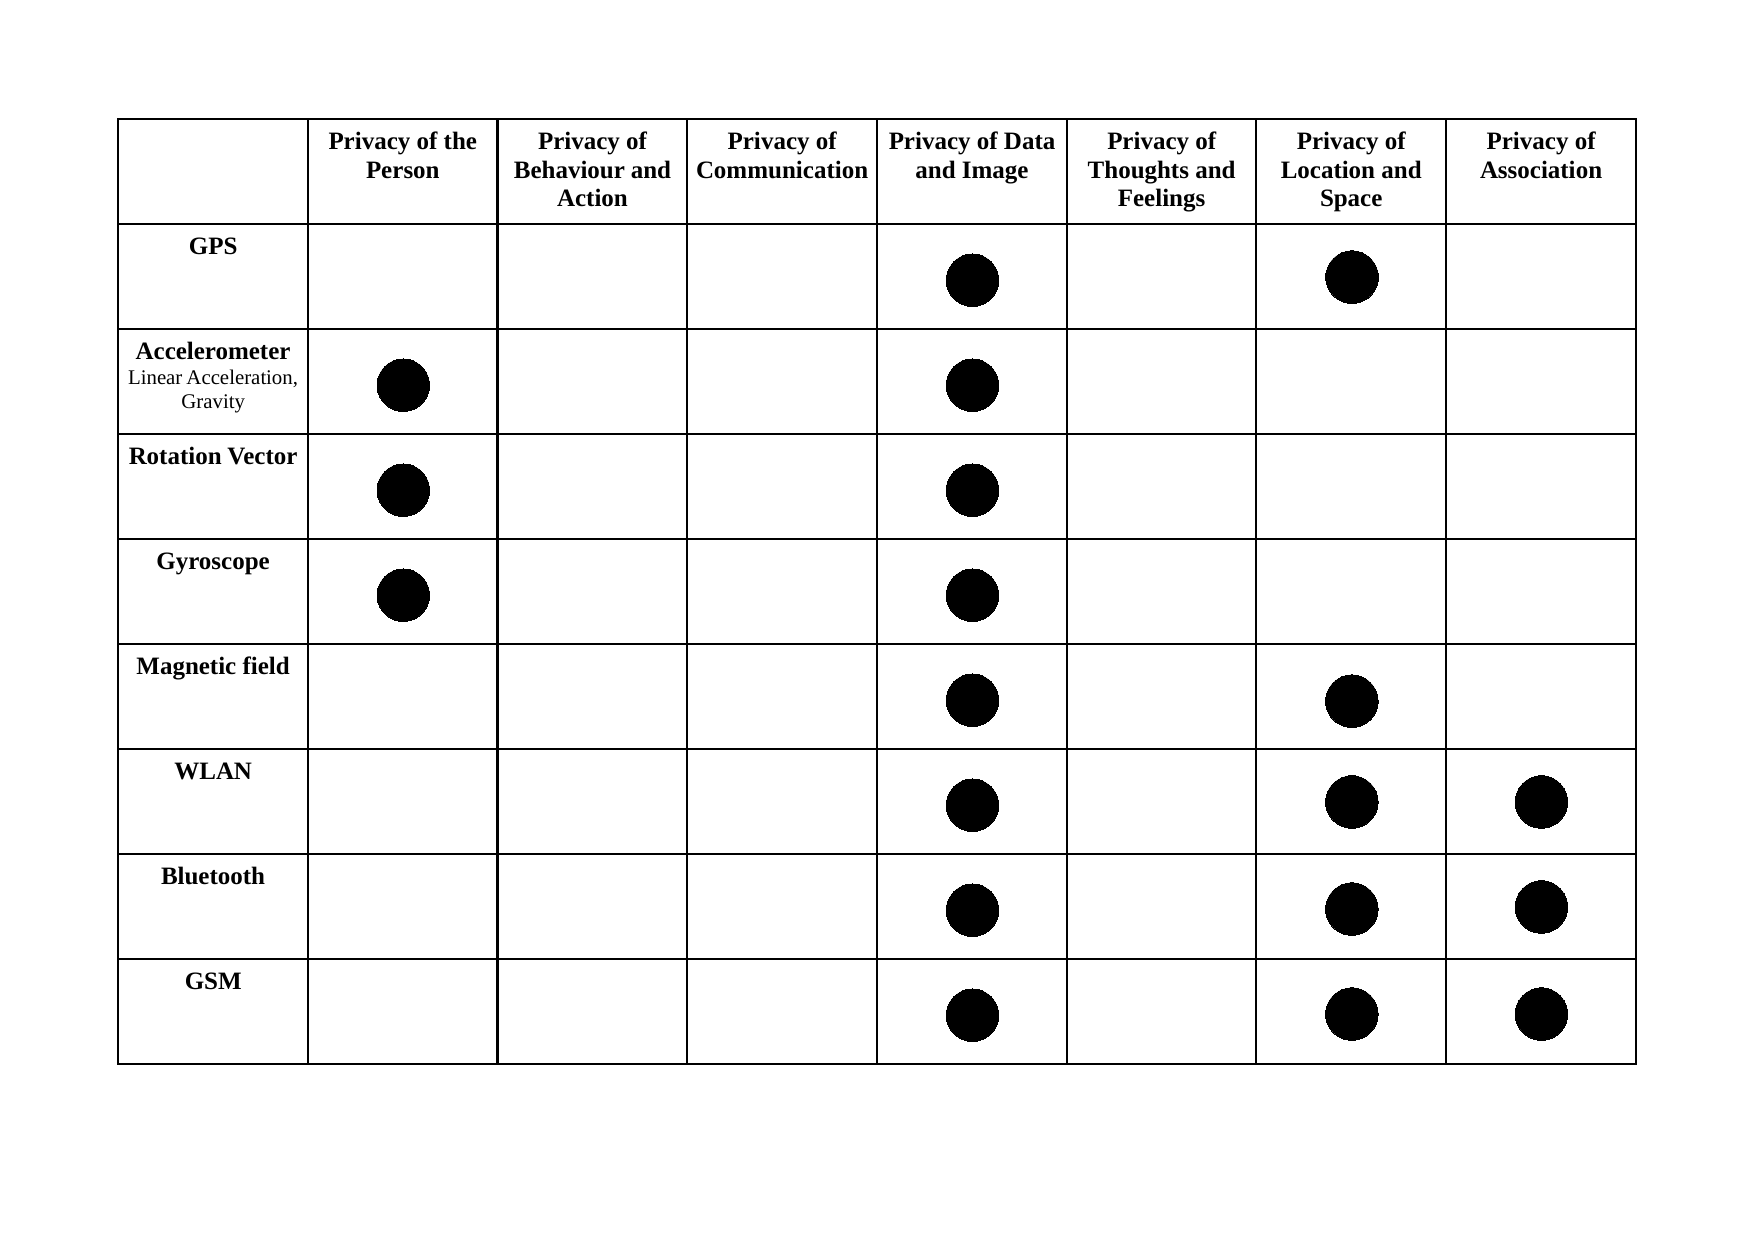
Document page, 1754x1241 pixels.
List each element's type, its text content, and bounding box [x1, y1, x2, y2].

table_cell [878, 435, 1066, 538]
table_cell [1447, 855, 1635, 958]
table_cell [1447, 540, 1635, 643]
table_cell [1257, 225, 1445, 328]
table_cell [878, 540, 1066, 643]
table_cell [499, 540, 686, 643]
table_cell [1068, 435, 1255, 538]
table_cell [1068, 855, 1255, 958]
table_cell [1068, 645, 1255, 748]
table_cell [309, 330, 496, 433]
table_cell [1447, 330, 1635, 433]
table_cell [688, 750, 876, 853]
table_cell [309, 750, 496, 853]
table_cell [688, 435, 876, 538]
table_cell [878, 960, 1066, 1063]
table_cell [1257, 540, 1445, 643]
table_cell [688, 330, 876, 433]
table_cell Magnetic field [119, 645, 307, 748]
table_cell [499, 645, 686, 748]
table_cell [1257, 330, 1445, 433]
table_cell [688, 540, 876, 643]
table_header Privacy of Location and Space [1257, 120, 1445, 223]
table_cell [688, 960, 876, 1063]
table_cell [1257, 750, 1445, 853]
table_cell [499, 330, 686, 433]
table_cell [878, 855, 1066, 958]
table_cell [309, 540, 496, 643]
table_header Privacy of Data and Image [878, 120, 1066, 223]
table_cell [309, 960, 496, 1063]
table_cell [878, 330, 1066, 433]
table_cell WLAN [119, 750, 307, 853]
table_cell [1257, 855, 1445, 958]
table_cell [1257, 645, 1445, 748]
table_cell [1447, 435, 1635, 538]
table_cell [309, 855, 496, 958]
table_cell [309, 435, 496, 538]
table_cell Accelerometer Linear Acceleration, Gravity [119, 330, 307, 433]
table_cell [1257, 960, 1445, 1063]
table_cell [499, 225, 686, 328]
table_cell [688, 225, 876, 328]
table_cell Gyroscope [119, 540, 307, 643]
table_cell [1068, 225, 1255, 328]
table_cell [1068, 540, 1255, 643]
table_cell [878, 645, 1066, 748]
table_cell [309, 645, 496, 748]
table_header Privacy of Communication [688, 120, 876, 223]
table_cell [878, 750, 1066, 853]
table_cell [688, 855, 876, 958]
table_header Privacy of Behaviour and Action [499, 120, 686, 223]
table_cell [499, 435, 686, 538]
table_cell [499, 855, 686, 958]
table_header Privacy of Association [1447, 120, 1635, 223]
table_cell [1447, 645, 1635, 748]
table_cell [1068, 750, 1255, 853]
table_cell GPS [119, 225, 307, 328]
table_cell [499, 960, 686, 1063]
table_cell [1447, 960, 1635, 1063]
table_cell Bluetooth [119, 855, 307, 958]
table_cell Rotation Vector [119, 435, 307, 538]
table_header Privacy of Thoughts and Feelings [1068, 120, 1255, 223]
table_cell GSM [119, 960, 307, 1063]
table_cell [1257, 435, 1445, 538]
table_cell [309, 225, 496, 328]
table_cell [878, 225, 1066, 328]
table_header Privacy of the Person [309, 120, 496, 223]
table_cell [1447, 225, 1635, 328]
table_cell [1447, 750, 1635, 853]
table_cell [499, 750, 686, 853]
table_cell [688, 645, 876, 748]
table_cell [1068, 960, 1255, 1063]
table_cell [1068, 330, 1255, 433]
table_header [119, 120, 307, 223]
